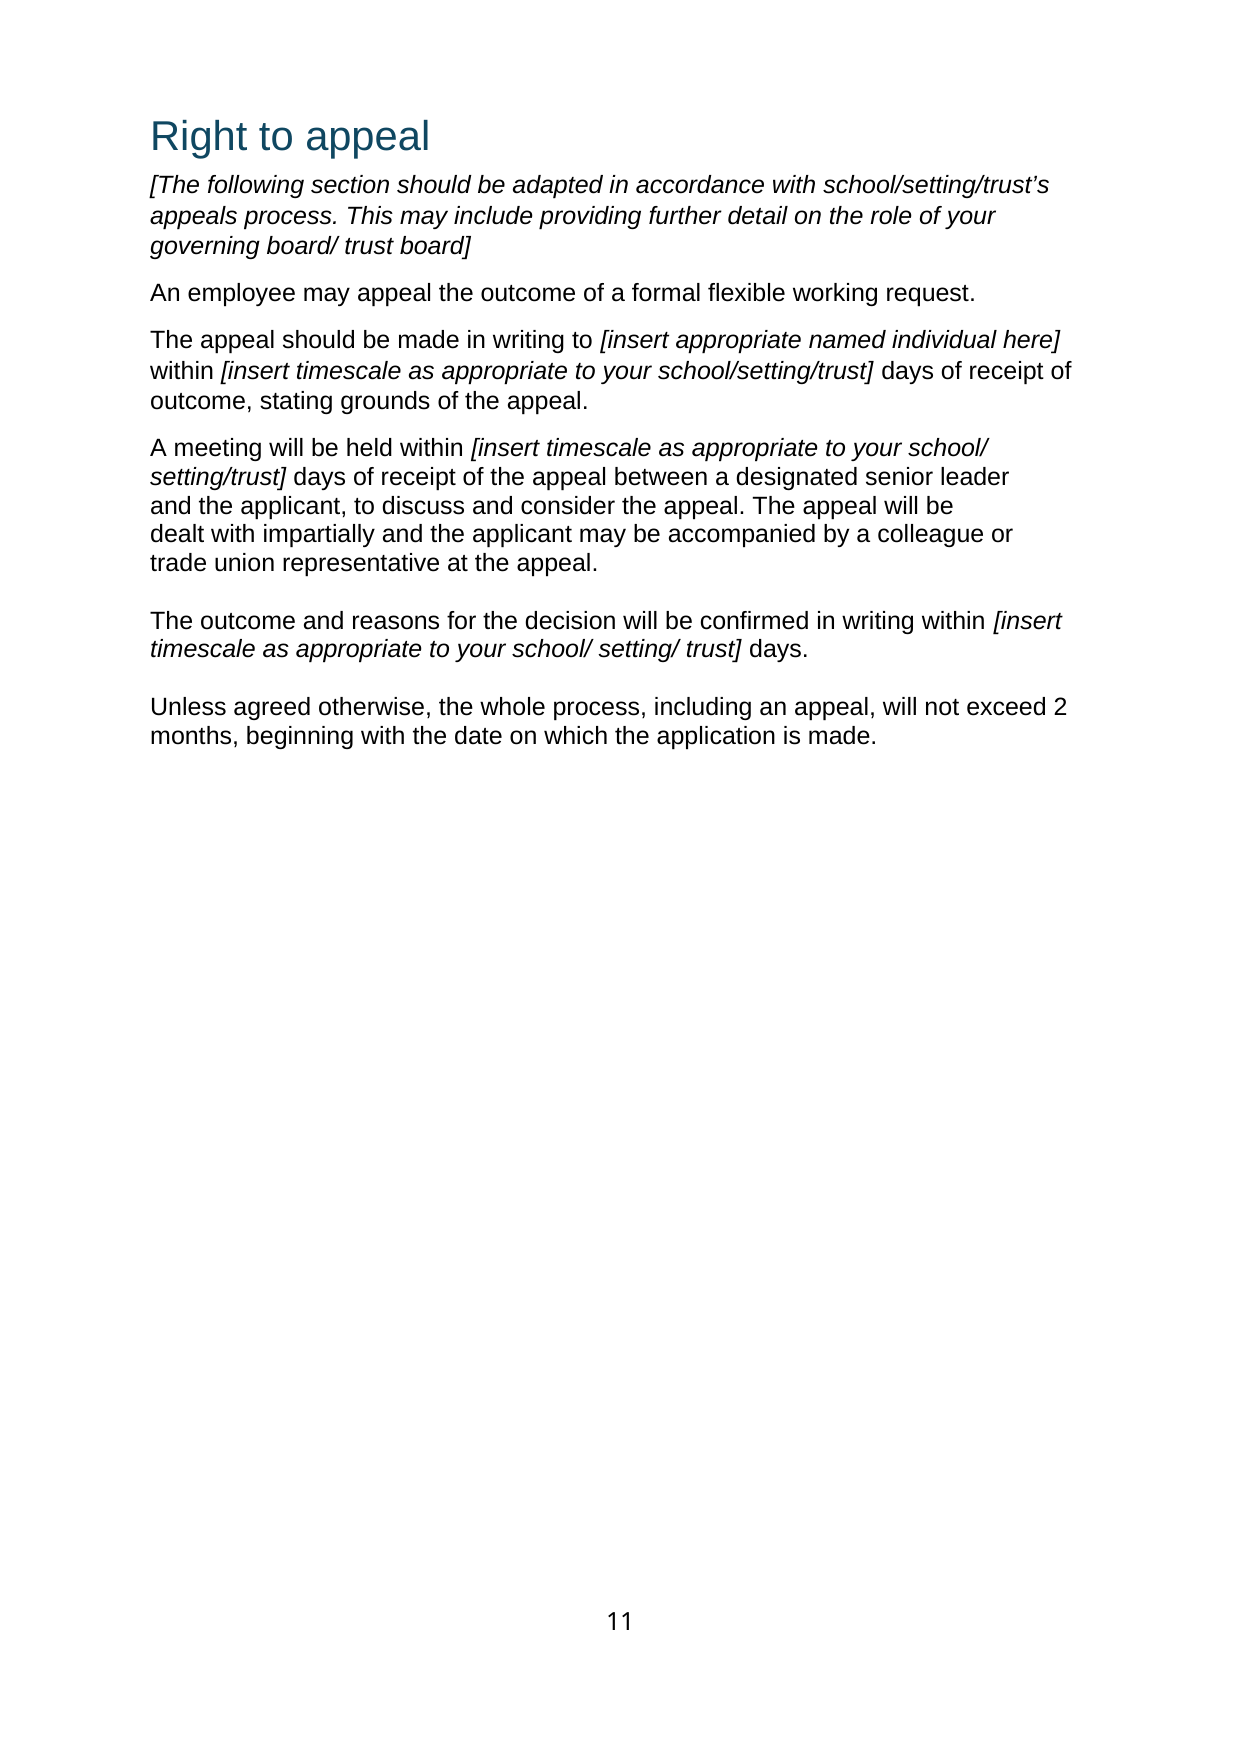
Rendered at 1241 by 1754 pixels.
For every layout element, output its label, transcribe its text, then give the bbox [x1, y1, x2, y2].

text and the applicant, to discuss and consider the appeal. The appeal will be [150, 491, 1090, 519]
text The appeal should be made in writing to [insert appropriate named individual here] within [insert timescale as appropriate to your school/setting/trust] days of receipt of outcome, stating grounds of the appeal. [150, 325, 1090, 415]
text [The following section should be adapted in accordance with school/setting/trust’s appeals process. This may include providing further detail on the role of your governing board/ trust board] [150, 170, 1090, 260]
text dealt with impartially and the applicant may be accompanied by a colleague or [150, 519, 1090, 548]
subtitle Right to appeal [150, 111, 1090, 159]
text trade union representative at the appeal. [150, 548, 1090, 577]
text Unless agreed otherwise, the whole process, including an appeal, will not exceed 2 months, beginning with the date on which the application is made. [150, 692, 1090, 749]
text The outcome and reasons for the decision will be confirmed in writing within [insert timescale as appropriate to your school/ setting/ trust] days. [150, 606, 1090, 663]
text A meeting will be held within [insert timescale as appropriate to your school/ setting/trust] days of receipt of the appeal between a designated senior leader [150, 433, 1090, 491]
text An employee may appeal the outcome of a formal flexible working request. [150, 278, 1090, 307]
